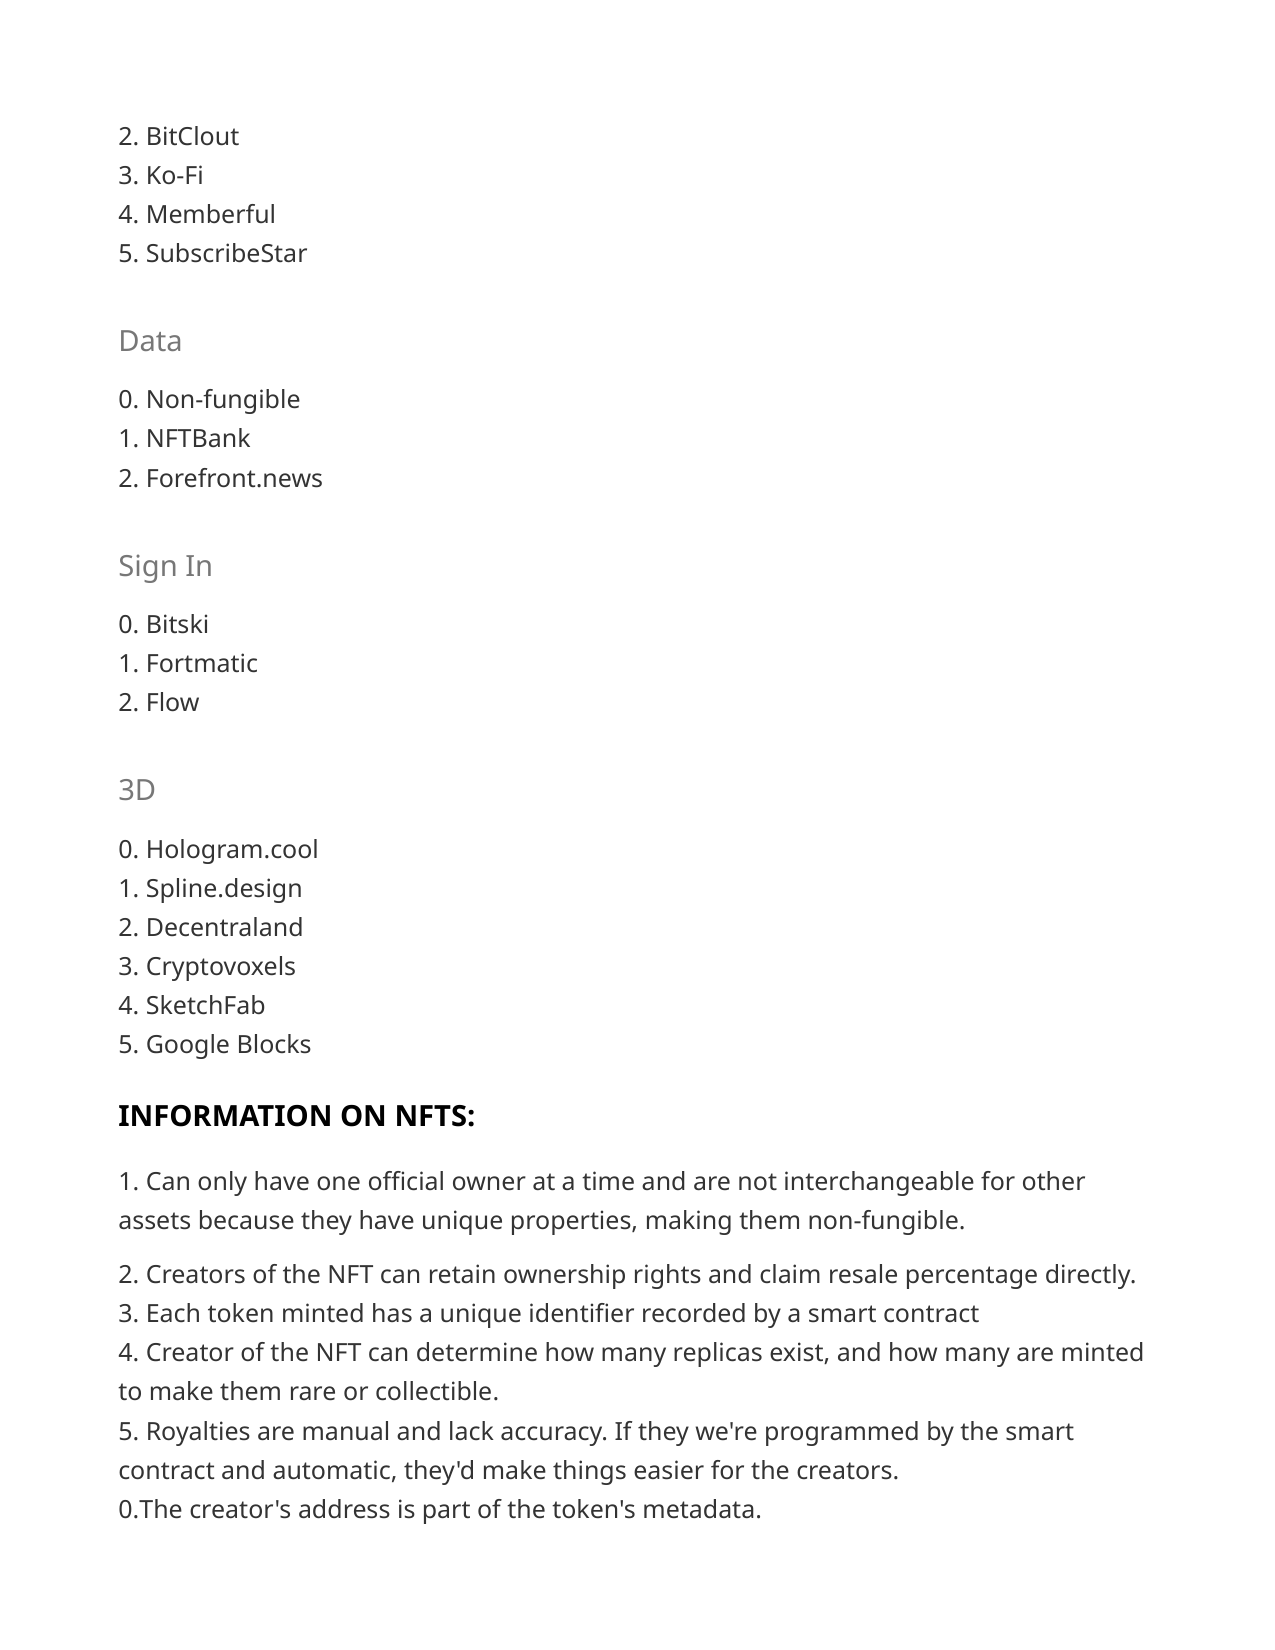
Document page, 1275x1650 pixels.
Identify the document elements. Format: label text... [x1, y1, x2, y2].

subtitle 3D [118, 769, 1157, 809]
list Hologram.cool [118, 831, 1157, 865]
list SubscribeStar [118, 236, 1157, 270]
text 1. Can only have one official owner at a time and are not interchangeable for other assets because they have unique properties, making them non-fungible. [118, 1163, 1157, 1237]
list Decentraland [118, 910, 1157, 944]
subtitle Sign In [118, 545, 1157, 584]
list Spline.design [118, 871, 1157, 904]
list Memberful [118, 196, 1157, 231]
list Cryptovoxels [118, 949, 1157, 983]
list Forefront.news [118, 460, 1157, 494]
list 2. Creators of the NFT can retain ownership rights and claim resale percentage directly. [118, 1256, 1157, 1291]
subtitle Data [118, 320, 1157, 360]
list SketchFab [118, 988, 1157, 1022]
list BitClout [118, 118, 1157, 152]
list Ko-Fi [118, 157, 1157, 191]
list Bitski [118, 607, 1157, 641]
list The creator's address is part of the token's metadata. [118, 1491, 1157, 1526]
list 5. Royalties are manual and lack accuracy. If they we're programmed by the smart contract and automatic, they'd make things easier for the creators. [118, 1413, 1157, 1486]
list Google Blocks [118, 1027, 1157, 1061]
list Flow [118, 685, 1157, 719]
text INFORMATION ON NFTS: [118, 1095, 1157, 1135]
list 4. Creator of the NFT can determine how many replicas exist, and how many are minted to make them rare or collectible. [118, 1335, 1157, 1408]
list Non-fungible [118, 382, 1157, 416]
list 3. Each token minted has a unique identifier recorded by a smart contract [118, 1296, 1157, 1330]
list NFTBank [118, 421, 1157, 455]
list Fortmatic [118, 646, 1157, 680]
